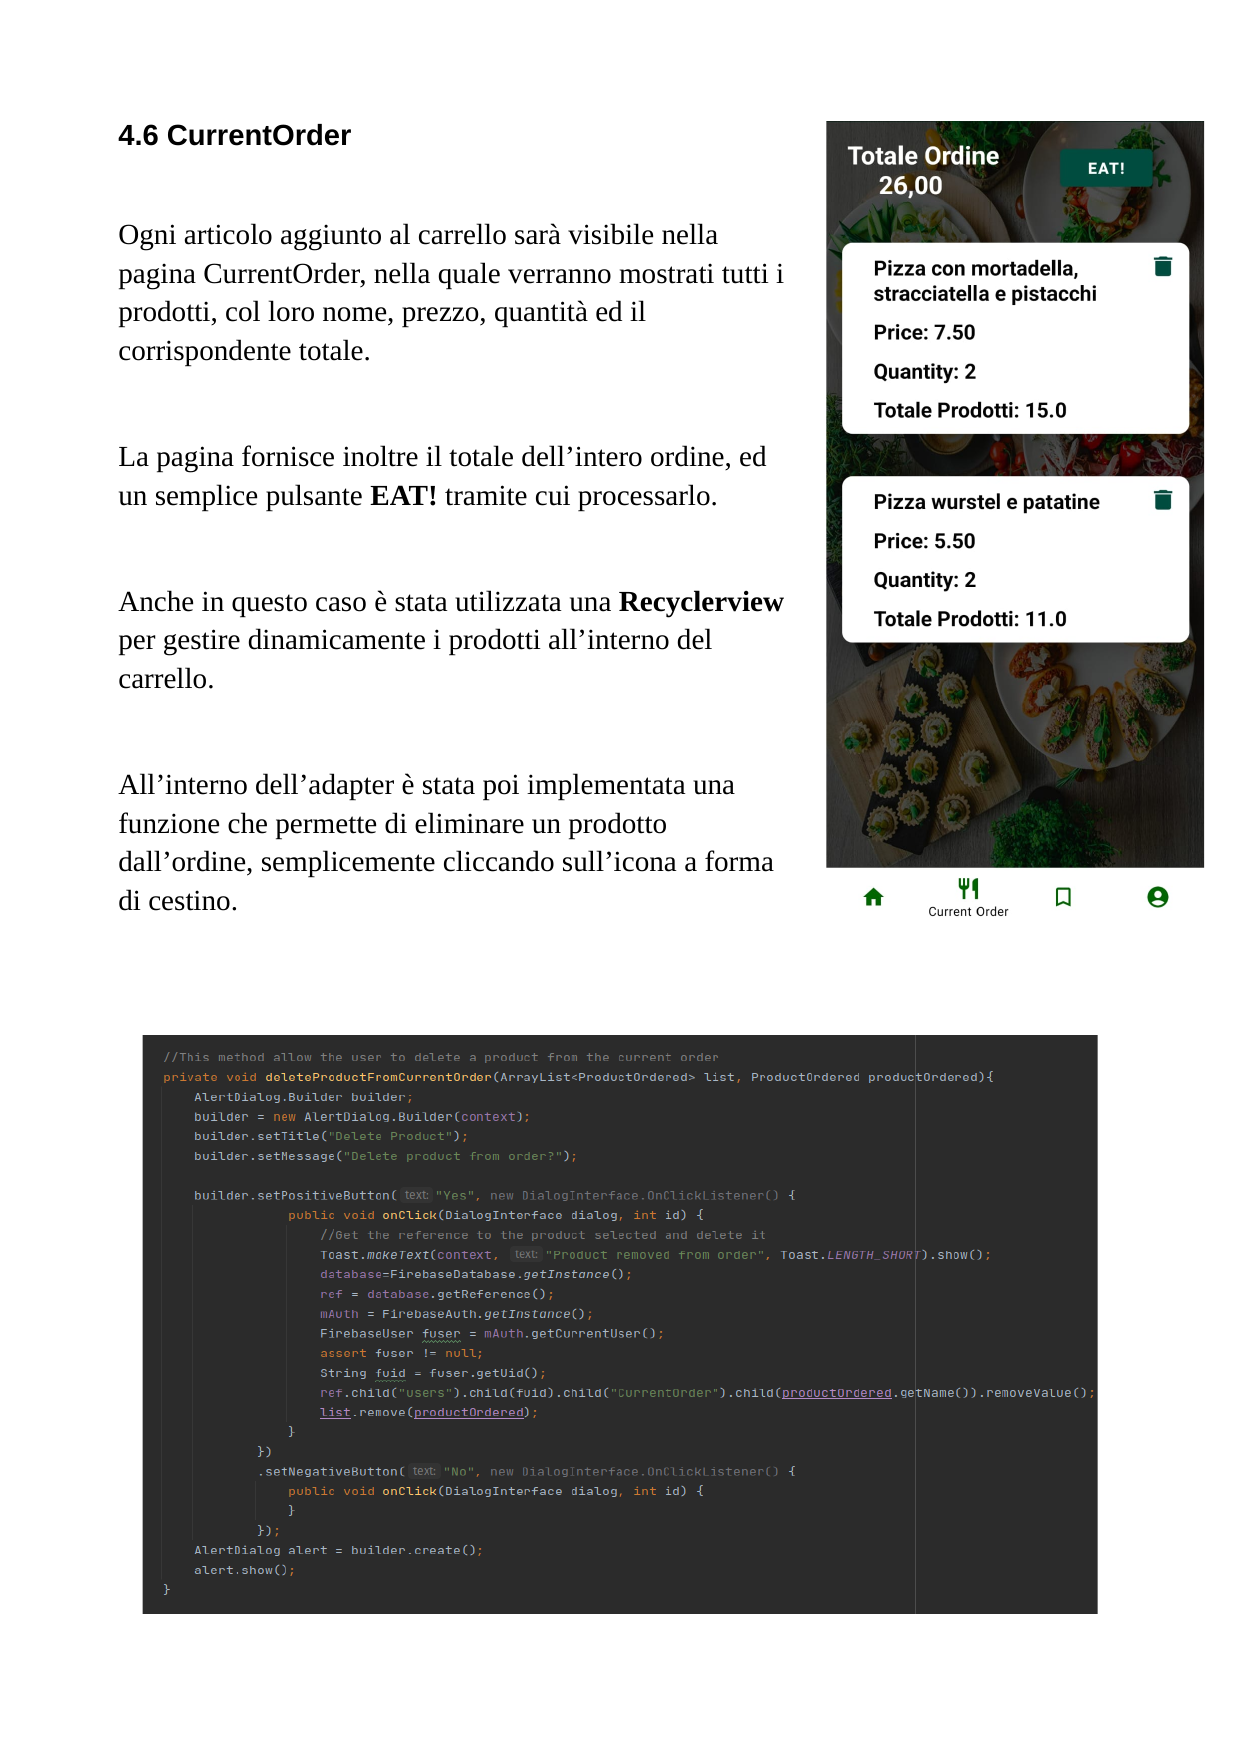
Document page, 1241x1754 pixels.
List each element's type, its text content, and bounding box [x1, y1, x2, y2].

text All’interno dell’adapter è stata poi implementata una funzione che permette di eliminare un prodotto dall’ordine, semplicemente cliccando sull’icona a forma di cestino. [118, 767, 826, 916]
picture [826, 121, 1205, 926]
text Anche in questo caso è stata utilizzata una Recyclerview per gestire dinamicamente i prodotti all’interno del carrello. [118, 584, 826, 694]
picture [142, 1035, 1098, 1614]
text Ogni articolo aggiunto al carrello sarà visibile nella pagina CurrentOrder, nella quale verranno mostrati tutti i prodotti, col loro nome, prezzo, quantità ed il corrispondente totale. [118, 217, 826, 366]
subtitle 4.6 CurrentOrder [118, 118, 1122, 152]
text La pagina fornisce inoltre il totale dell’intero ordine, ed un semplice pulsante EAT! tramite cui processarlo. [118, 439, 826, 511]
